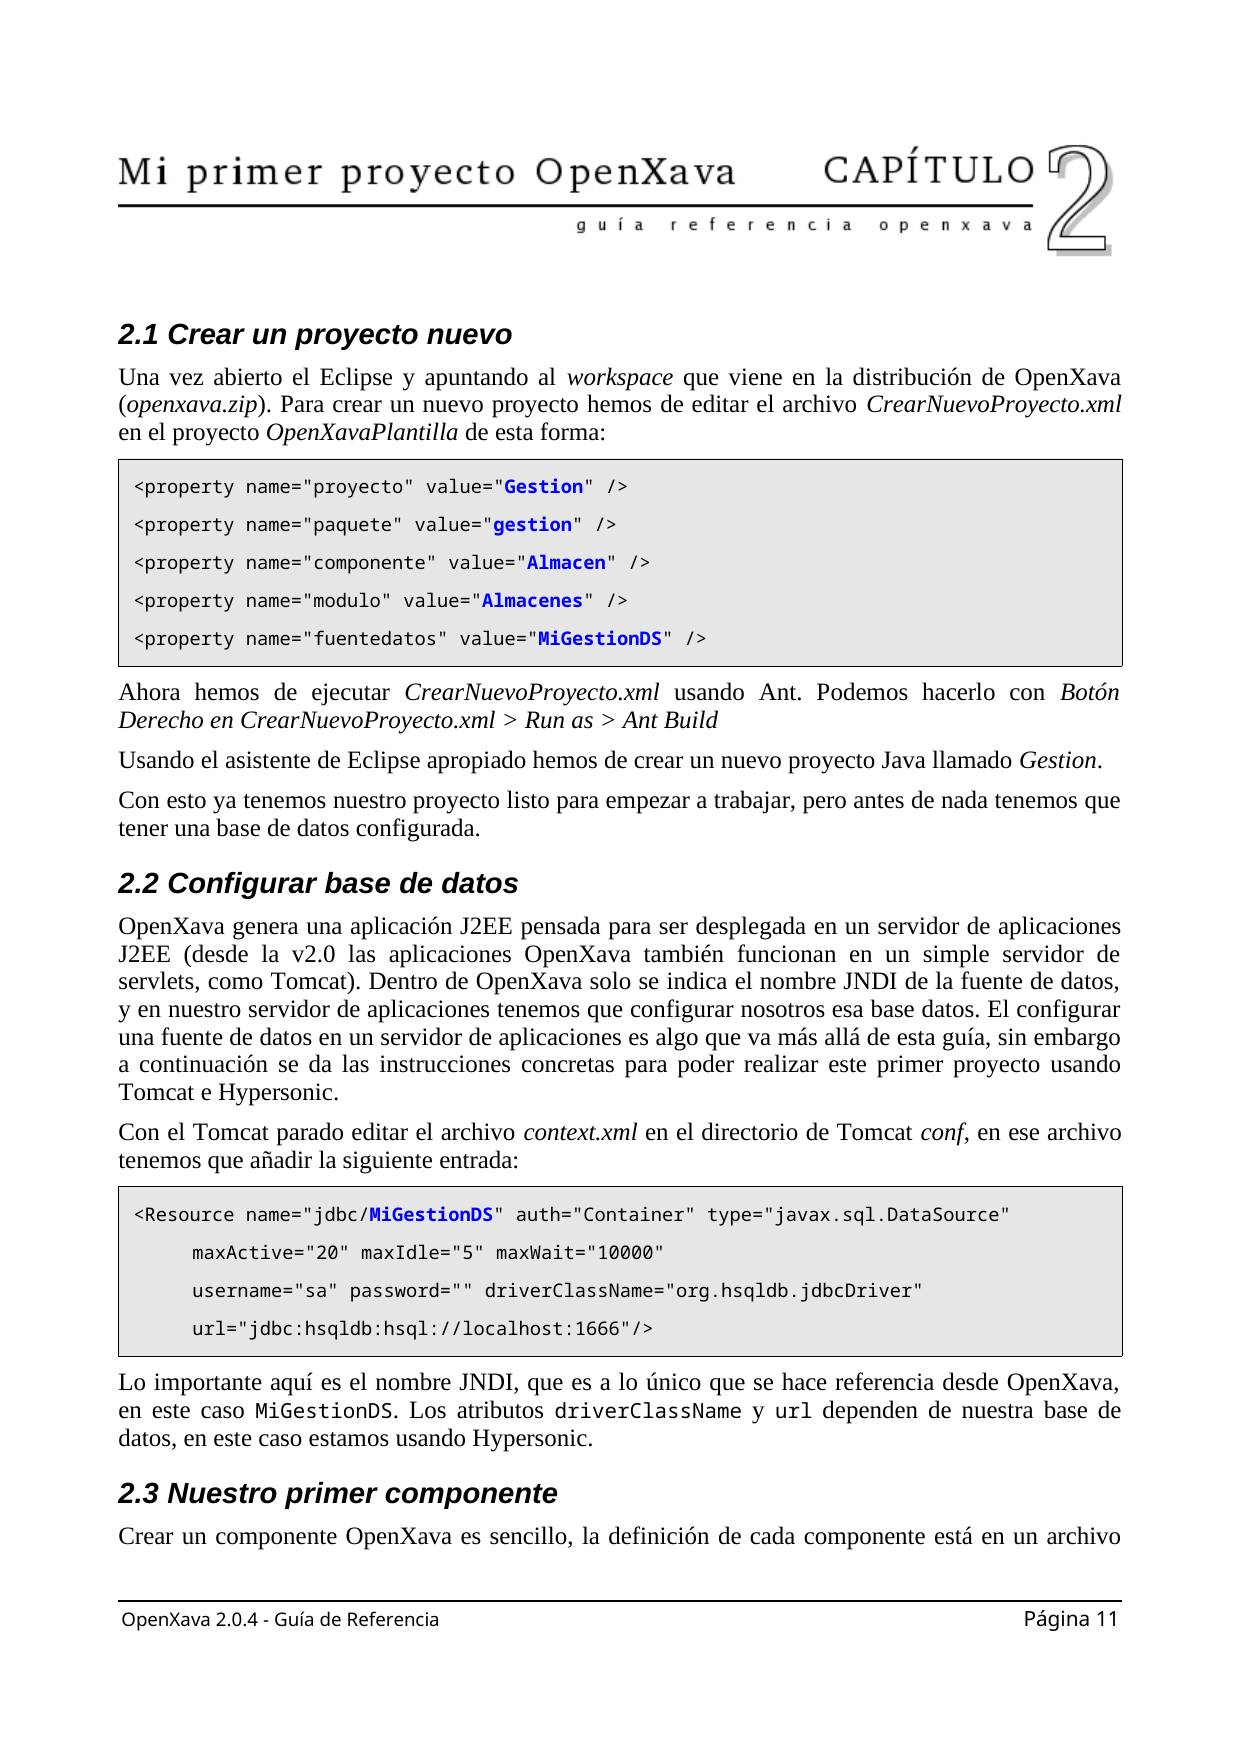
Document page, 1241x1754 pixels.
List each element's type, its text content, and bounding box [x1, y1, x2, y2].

text <property name="componente" value="Almacen" /> [119, 534, 1122, 572]
text <property name="fuentedatos" value="MiGestionDS" /> [119, 611, 1122, 666]
text <property name="modulo" value="Almacenes" /> [119, 572, 1122, 611]
text Lo importante aquí es el nombre JNDI, que es a lo único que se hace referencia desde OpenXava, en este caso MiGestionDS. Los atributos driverClassName y url dependen de nuestra base de datos, en este caso estamos usando Hypersonic. [118, 1368, 1122, 1452]
text Con esto ya tenemos nuestro proyecto listo para empezar a trabajar, pero antes de nada tenemos que tener una base de datos configurada. [118, 786, 1122, 842]
text username="sa" password="" driverClassName="org.hsqldb.jdbcDriver" [119, 1262, 1122, 1301]
text Ahora hemos de ejecutar CrearNuevoProyecto.xml usando Ant. Podemos hacerlo con Botón Derecho en CrearNuevoProyecto.xml > Run as > Ant Build [118, 678, 1122, 734]
text Una vez abierto el Eclipse y apuntando al workspace que viene en la distribución de OpenXava (openxava.zip). Para crear un nuevo proyecto hemos de editar el archivo CrearNuevoProyecto.xml en el proyecto OpenXavaPlantilla de esta forma: [118, 363, 1122, 446]
subtitle Configurar base de datos [118, 867, 1122, 899]
text OpenXava genera una aplicación J2EE pensada para ser desplegada en un servidor de aplicaciones J2EE (desde la v2.0 las aplicaciones OpenXava también funcionan en un simple servidor de servlets, como Tomcat). Dentro de OpenXava solo se indica el nombre JNDI de la fuente de datos, y en nuestro servidor de aplicaciones tenemos que configurar nosotros esa base datos. El configurar una fuente de datos en un servidor de aplicaciones es algo que va más allá de esta guía, sin embargo a continuación se da las instrucciones concretas para poder realizar este primer proyecto usando Tomcat e Hypersonic. [118, 912, 1122, 1106]
subtitle Crear un proyecto nuevo [118, 318, 1122, 350]
text <Resource name="jdbc/MiGestionDS" auth="Container" type="javax.sql.DataSource" [119, 1187, 1122, 1224]
subtitle Mi primer proyecto OpenXava [118, 288, 1122, 293]
text url="jdbc:hsqldb:hsql://localhost:1666"/> [119, 1301, 1122, 1356]
text maxActive="20" maxIdle="5" maxWait="10000" [119, 1224, 1122, 1262]
text <property name="paquete" value="gestion" /> [119, 496, 1122, 534]
picture [118, 118, 1122, 288]
subtitle Nuestro primer componente [118, 1477, 1122, 1510]
text Con el Tomcat parado editar el archivo context.xml en el directorio de Tomcat conf, en ese archivo tenemos que añadir la siguiente entrada: [118, 1118, 1122, 1174]
text <property name="proyecto" value="Gestion" /> [119, 460, 1122, 496]
text Crear un componente OpenXava es sencillo, la definición de cada componente está en un archivo [118, 1522, 1122, 1550]
text Usando el asistente de Eclipse apropiado hemos de crear un nuevo proyecto Java llamado Gestion. [118, 746, 1122, 774]
